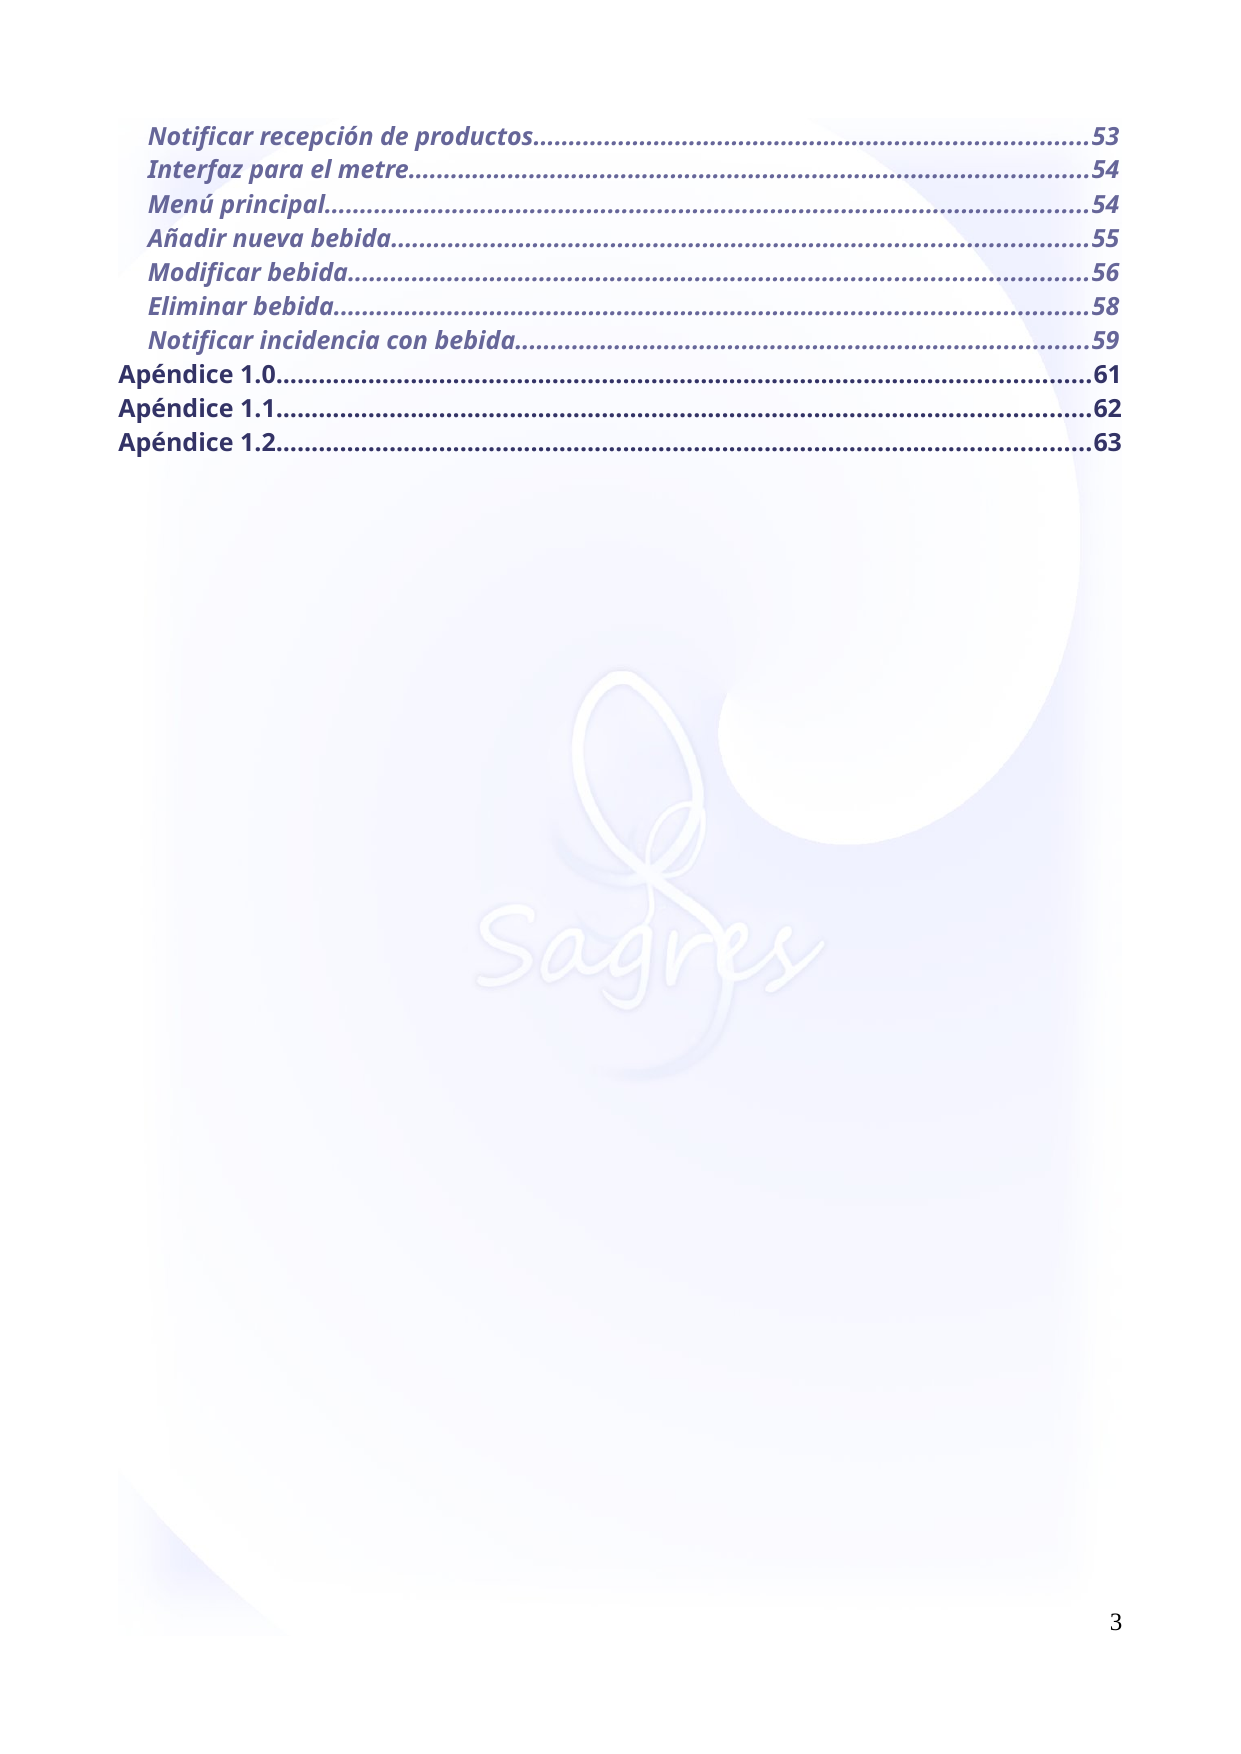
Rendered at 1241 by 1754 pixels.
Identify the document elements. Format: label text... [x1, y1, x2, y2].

text Eliminar bebida 58 [148, 288, 1122, 322]
text Notificar recepción de productos 53 [148, 118, 1122, 152]
text Interfaz para el metre 54 [148, 152, 1122, 186]
picture [118, 118, 148, 357]
text Apéndice 1.1 62 [118, 391, 1122, 425]
text Modificar bebida 56 [148, 254, 1122, 288]
picture [118, 459, 1122, 1636]
text Menú principal 54 [148, 186, 1122, 220]
text Añadir nueva bebida 55 [148, 220, 1122, 254]
text Notificar incidencia con bebida 59 [148, 322, 1122, 357]
text Apéndice 1.0 61 [118, 357, 1122, 391]
text Apéndice 1.2 63 [118, 425, 1122, 459]
